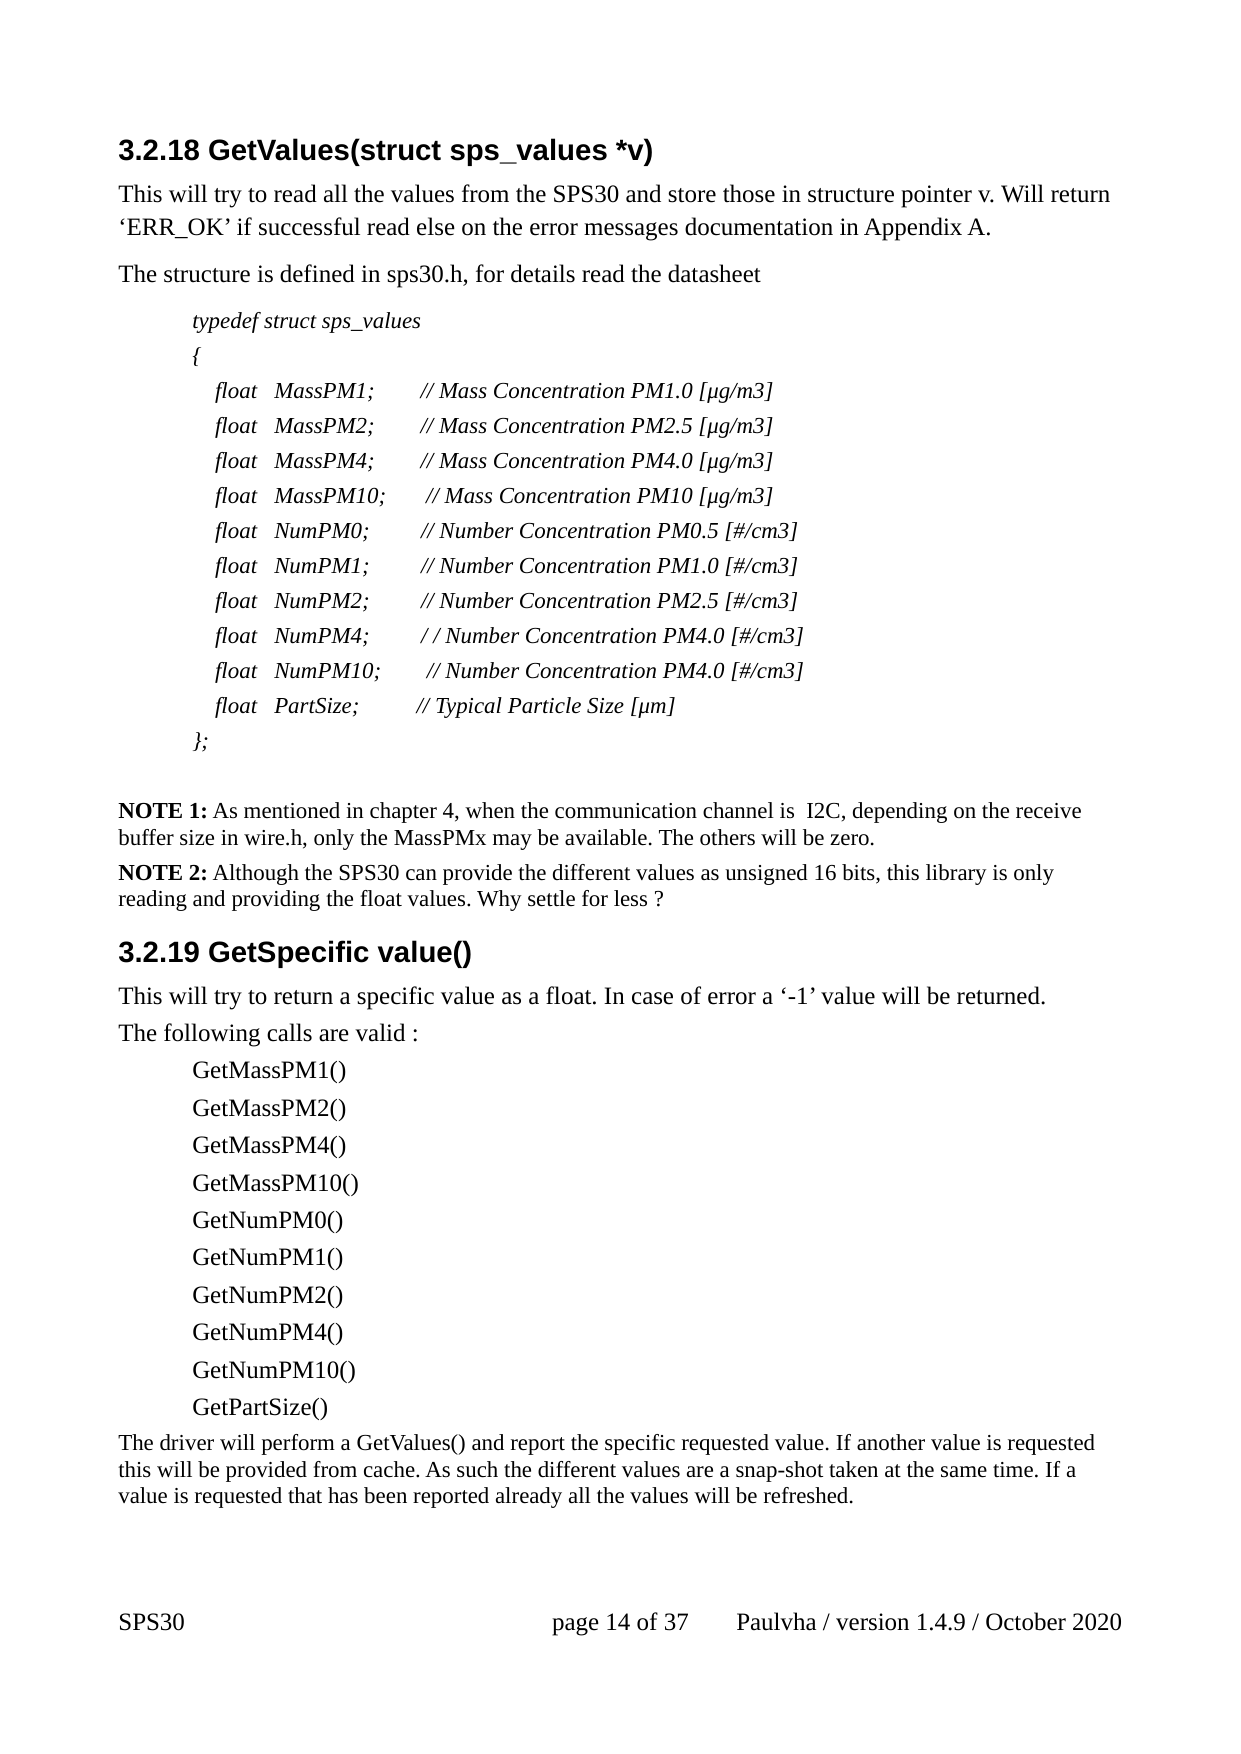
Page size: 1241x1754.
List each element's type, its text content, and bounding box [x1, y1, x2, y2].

text float PartSize; // Typical Particle Size [μm] [192, 692, 1122, 718]
text }; [192, 727, 1122, 753]
text float MassPM1; // Mass Concentration PM1.0 [μg/m3] [192, 377, 1122, 403]
text typedef struct sps_values [192, 307, 1122, 333]
text GetNumPM10() [192, 1355, 1122, 1383]
text The driver will perform a GetValues() and report the specific requested value. If another value is requested this will be provided from cache. As such the different values are a snap-shot taken at the same time. If a value is requested that has been reported already all the values will be refreshed. [118, 1429, 1122, 1508]
text The following calls are valid : [118, 1018, 1122, 1047]
subtitle 3.2.18 GetValues(struct sps_values *v) [118, 133, 1122, 166]
text float NumPM10; // Number Concentration PM4.0 [#/cm3] [192, 657, 1122, 683]
text float MassPM10; // Mass Concentration PM10 [μg/m3] [192, 482, 1122, 508]
text NOTE 1: As mentioned in chapter 4, when the communication channel is I2C, depending on the receive buffer size in wire.h, only the MassPMx may be available. The others will be zero. [118, 797, 1122, 850]
text float MassPM4; // Mass Concentration PM4.0 [μg/m3] [192, 447, 1122, 473]
text GetMassPM1() [192, 1056, 1122, 1084]
text GetNumPM1() [192, 1242, 1122, 1271]
text GetNumPM0() [192, 1205, 1122, 1234]
text float NumPM1; // Number Concentration PM1.0 [#/cm3] [192, 552, 1122, 578]
text GetNumPM2() [192, 1280, 1122, 1309]
subtitle 3.2.19 GetSpecific value() [118, 934, 1122, 968]
text GetPartSize() [192, 1392, 1122, 1421]
text float MassPM2; // Mass Concentration PM2.5 [μg/m3] [192, 412, 1122, 438]
text GetMassPM4() [192, 1130, 1122, 1159]
text { [192, 342, 1122, 368]
text GetNumPM4() [192, 1317, 1122, 1346]
text This will try to return a specific value as a float. In case of error a ‘-1’ value will be returned. [118, 981, 1122, 1009]
text float NumPM4; / / Number Concentration PM4.0 [#/cm3] [192, 622, 1122, 648]
text NOTE 2: Although the SPS30 can provide the different values as unsigned 16 bits, this library is only reading and providing the float values. Why settle for less ? [118, 858, 1122, 911]
text This will try to read all the values from the SPS30 and store those in structure pointer v. Will return ‘ERR_OK’ if successful read else on the error messages documentation in Appendix A. [118, 179, 1122, 241]
text GetMassPM10() [192, 1168, 1122, 1196]
text The structure is defined in sps30.h, for details read the datasheet [118, 259, 1122, 288]
text float NumPM0; // Number Concentration PM0.5 [#/cm3] [192, 517, 1122, 543]
text GetMassPM2() [192, 1093, 1122, 1122]
text float NumPM2; // Number Concentration PM2.5 [#/cm3] [192, 587, 1122, 613]
